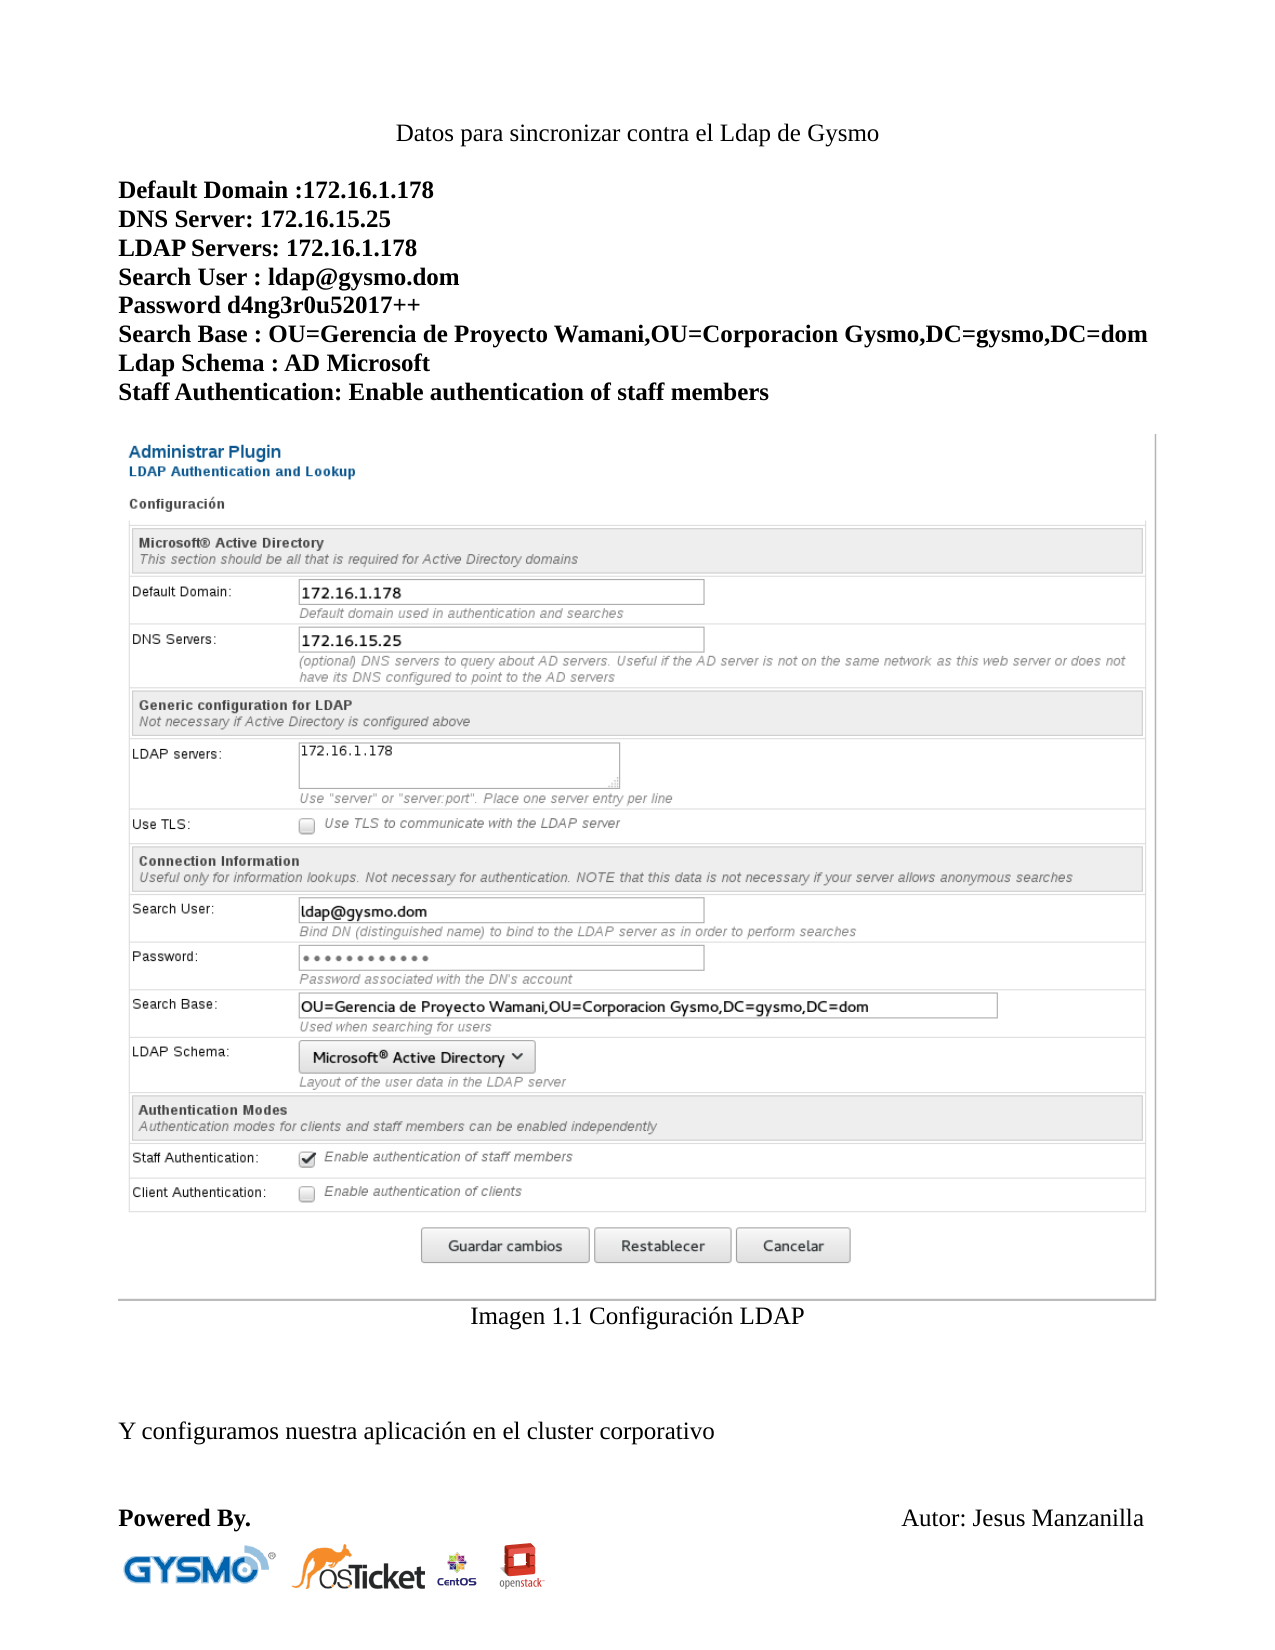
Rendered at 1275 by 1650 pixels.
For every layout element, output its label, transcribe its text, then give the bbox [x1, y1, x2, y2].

text Search Base : OU=Gerencia de Proyecto Wamani,OU=Corporacion Gysmo,DC=gysmo,DC=dom [118, 319, 1157, 348]
text Password d4ng3r0u52017++ [118, 291, 1157, 319]
picture [434, 1543, 479, 1588]
text Default Domain :172.16.1.178 [118, 176, 1157, 204]
text DNS Server: 172.16.15.25 [118, 204, 1157, 233]
text Y configuramos nuestra aplicación en el cluster corporativo [118, 1416, 1157, 1445]
picture [122, 1543, 277, 1589]
text Search User : ldap@gysmo.dom [118, 262, 1157, 291]
text Staff Authentication: Enable authentication of staff members [118, 377, 1157, 406]
text LDAP Servers: 172.16.1.178 [118, 233, 1157, 262]
text Datos para sincronizar contra el Ldap de Gysmo [118, 118, 1157, 147]
picture [118, 434, 1157, 1301]
text Imagen 1.1 Configuración LDAP [118, 1301, 1157, 1330]
picture [497, 1541, 547, 1591]
picture [291, 1544, 425, 1589]
text Ldap Schema : AD Microsoft [118, 348, 1157, 377]
